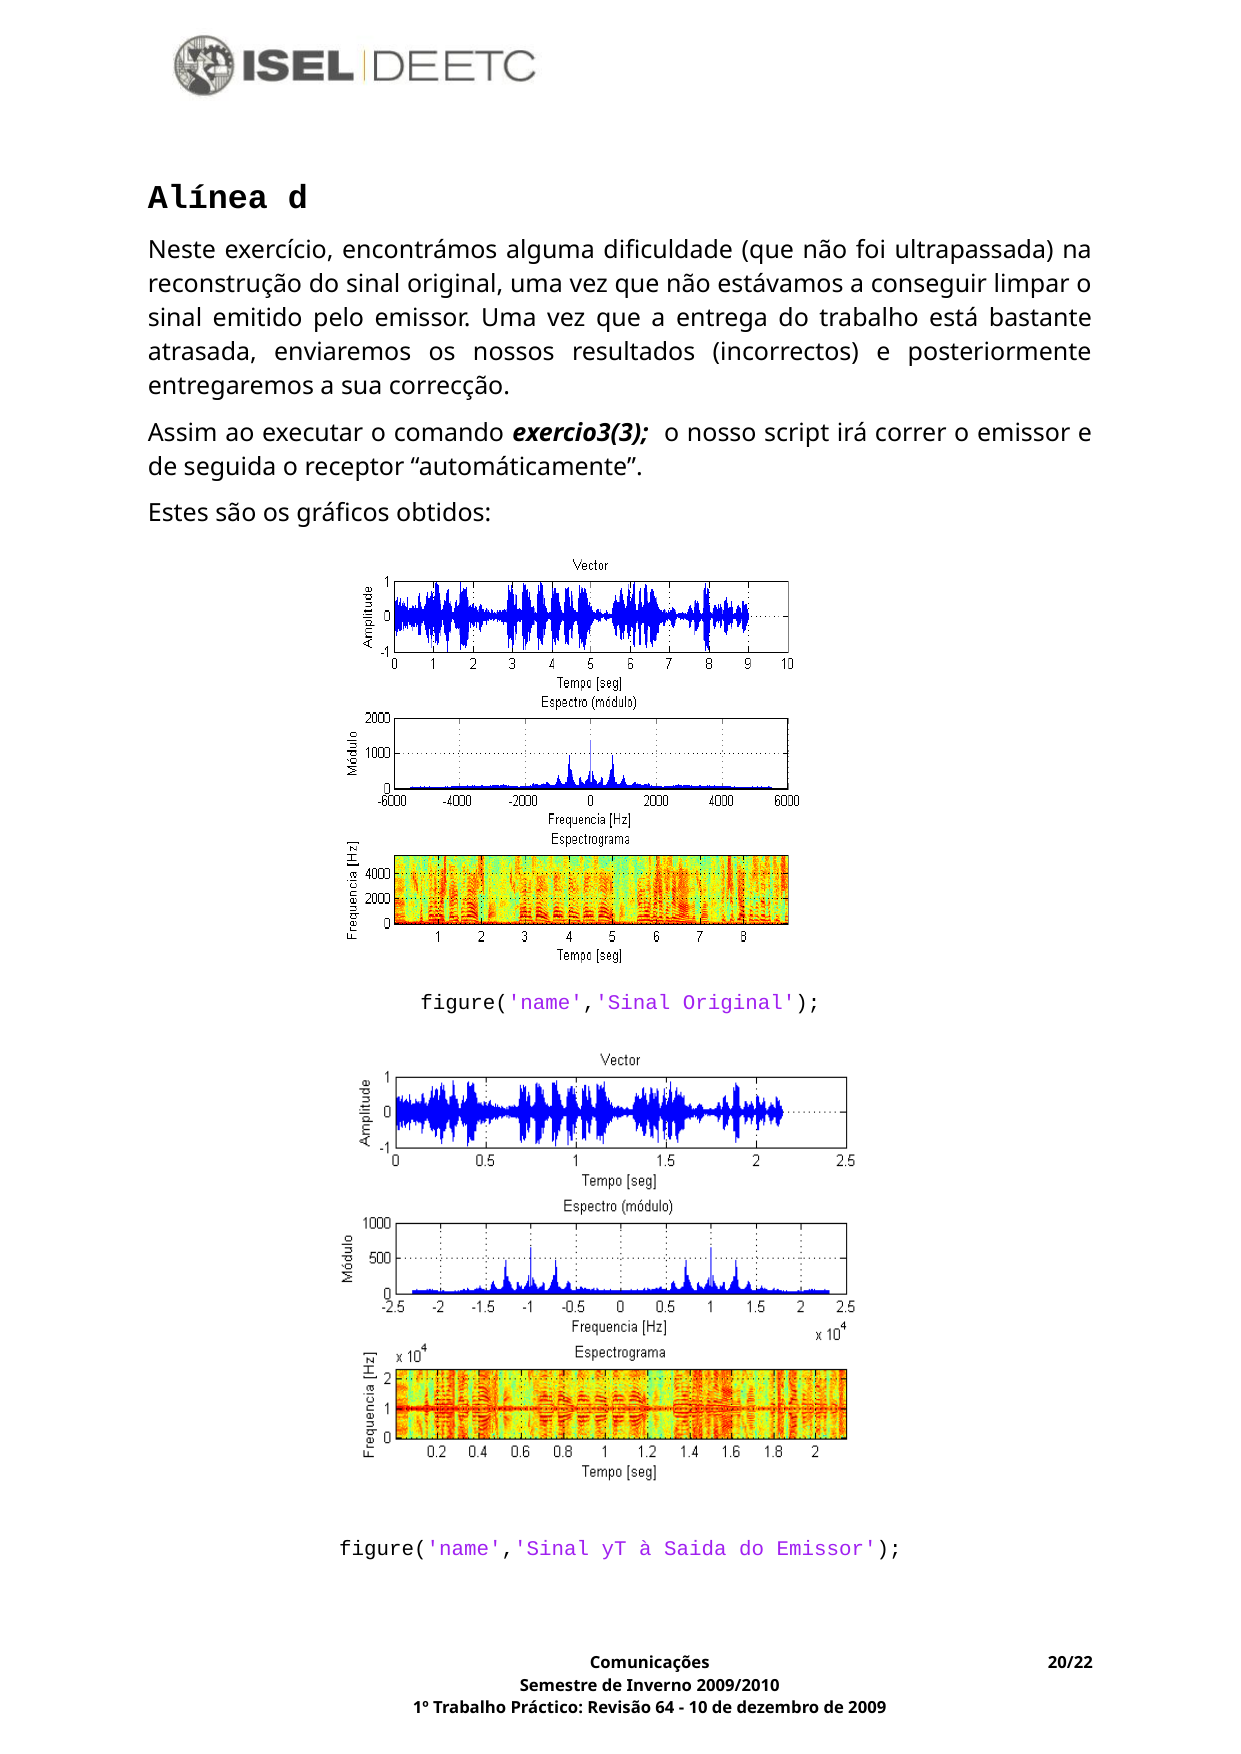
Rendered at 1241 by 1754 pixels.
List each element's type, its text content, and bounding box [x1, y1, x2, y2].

text figure('name','Sinal yT à Saida do Emissor'); [148, 1537, 1093, 1561]
picture [328, 536, 835, 992]
text figure('name','Sinal Original'); [148, 542, 1093, 1015]
text Estes são os gráficos obtidos: [148, 495, 1093, 529]
picture [164, 20, 566, 121]
subtitle Alínea d [148, 181, 1093, 219]
text Neste exercício, encontrámos alguma dificuldade (que não foi ultrapassada) na reconstrução do sinal original, uma vez que não estávamos a conseguir limpar o sinal emitido pelo emissor. Uma vez que a entrega do trabalho está bastante atrasada, enviaremos os nossos resultados (incorrectos) e posteriormente entregaremos a sua correcção. [148, 232, 1093, 402]
text Assim ao executar o comando exercio3(3); o nosso script irá correr o emissor e de seguida o receptor “automáticamente”. [148, 414, 1093, 482]
picture [320, 1027, 901, 1514]
